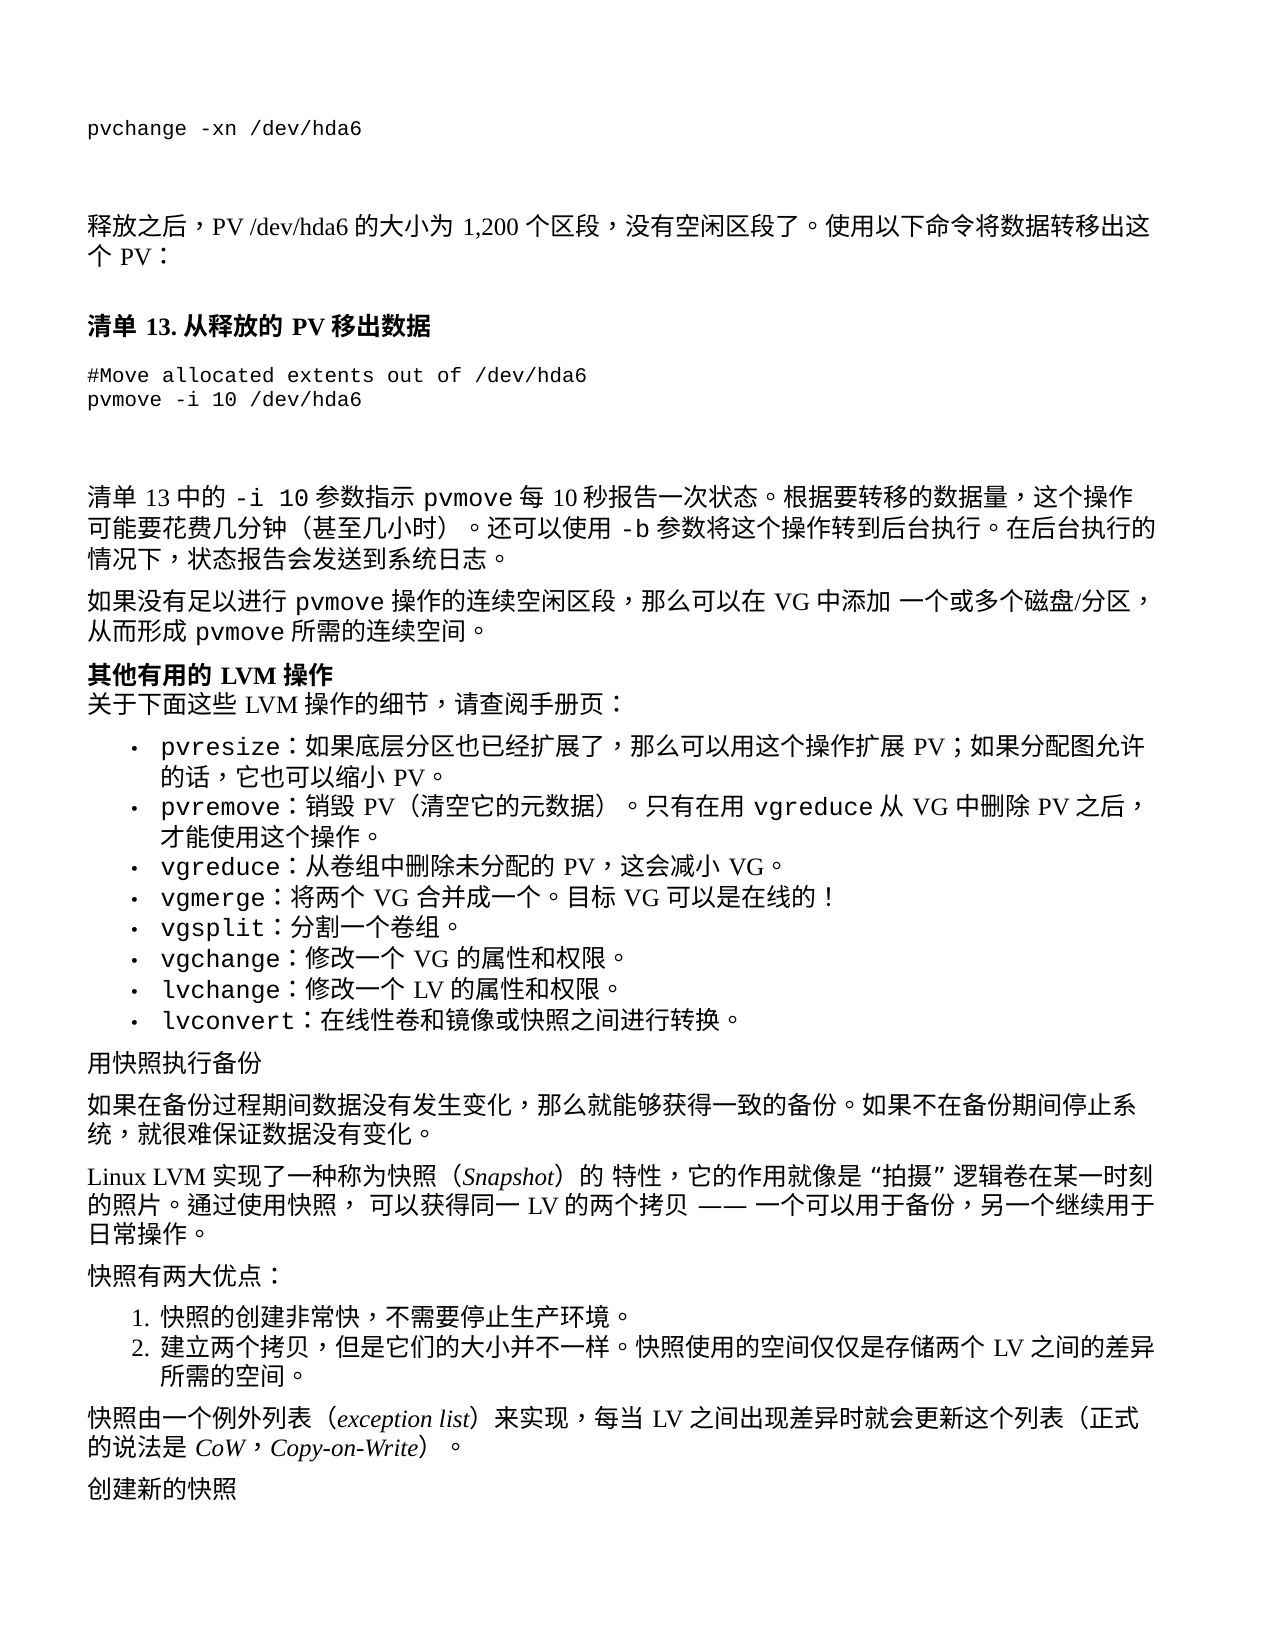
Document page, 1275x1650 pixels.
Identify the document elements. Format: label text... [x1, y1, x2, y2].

text 快照由一个例外列表（exception list）来实现，每当 LV 之间出现差异时就会更新这个列表（正式的说法是 CoW，Copy-on-Write）。 [87, 1404, 1157, 1462]
text 如果在备份过程期间数据没有发生变化，那么就能够获得一致的备份。如果不在备份期间停止系统，就很难保证数据没有变化。 [87, 1091, 1157, 1149]
text 清单 13. 从释放的 PV 移出数据 [87, 283, 1157, 342]
text 如果没有足以进行 pvmove 操作的连续空闲区段，那么可以在 VG 中添加 一个或多个磁盘/分区，从而形成 pvmove 所需的连续空间。 [87, 587, 1157, 648]
text 释放之后，PV /dev/hda6 的大小为 1,200 个区段，没有空闲区段了。使用以下命令将数据转移出这个 PV： [87, 212, 1157, 271]
list lvconvert：在线性卷和镜像或快照之间进行转换。 [131, 1006, 1157, 1037]
list vgreduce：从卷组中删除未分配的 PV，这会减小 VG。 [131, 852, 1157, 883]
list vgsplit：分割一个卷组。 [131, 913, 1157, 944]
list vgchange：修改一个 VG 的属性和权限。 [131, 944, 1157, 975]
list 快照的创建非常快，不需要停止生产环境。 [131, 1303, 1157, 1333]
table_header pvchange -xn /dev/hda6 [87, 118, 1050, 171]
text 其他有用的 LVM 操作 关于下面这些 LVM 操作的细节，请查阅手册页： [87, 661, 1157, 719]
text 清单 13 中的 -i 10 参数指示 pvmove 每 10 秒报告一次状态。根据要转移的数据量，这个操作可能要花费几分钟（甚至几小时）。还可以使用 -b 参数将这个操作转到后台执行。在后台执行的情况下，状态报告会发送到系统日志。 [87, 483, 1157, 574]
text 用快照执行备份 [87, 1049, 1157, 1078]
list lvchange：修改一个 LV 的属性和权限。 [131, 975, 1157, 1006]
text 创建新的快照 [87, 1475, 1157, 1504]
text 快照有两大优点： [87, 1262, 1157, 1291]
list pvresize：如果底层分区也已经扩展了，那么可以用这个操作扩展 PV；如果分配图允许的话，它也可以缩小 PV。 [131, 732, 1157, 792]
list pvremove：销毁 PV（清空它的元数据）。只有在用 vgreduce 从 VG 中删除 PV 之后，才能使用这个操作。 [131, 792, 1157, 852]
list vgmerge：将两个 VG 合并成一个。目标 VG 可以是在线的！ [131, 883, 1157, 913]
text Linux LVM 实现了一种称为快照（Snapshot）的 特性，它的作用就像是 “拍摄” 逻辑卷在某一时刻的照片。通过使用快照， 可以获得同一 LV 的两个拷贝 —— 一个可以用于备份，另一个继续用于日常操作。 [87, 1162, 1157, 1249]
list 建立两个拷贝，但是它们的大小并不一样。快照使用的空间仅仅是存储两个 LV 之间的差异所需的空间。 [131, 1333, 1157, 1391]
table_header #Move allocated extents out of /dev/hda6 pvmove -i 10 /dev/hda6 [87, 342, 1050, 442]
